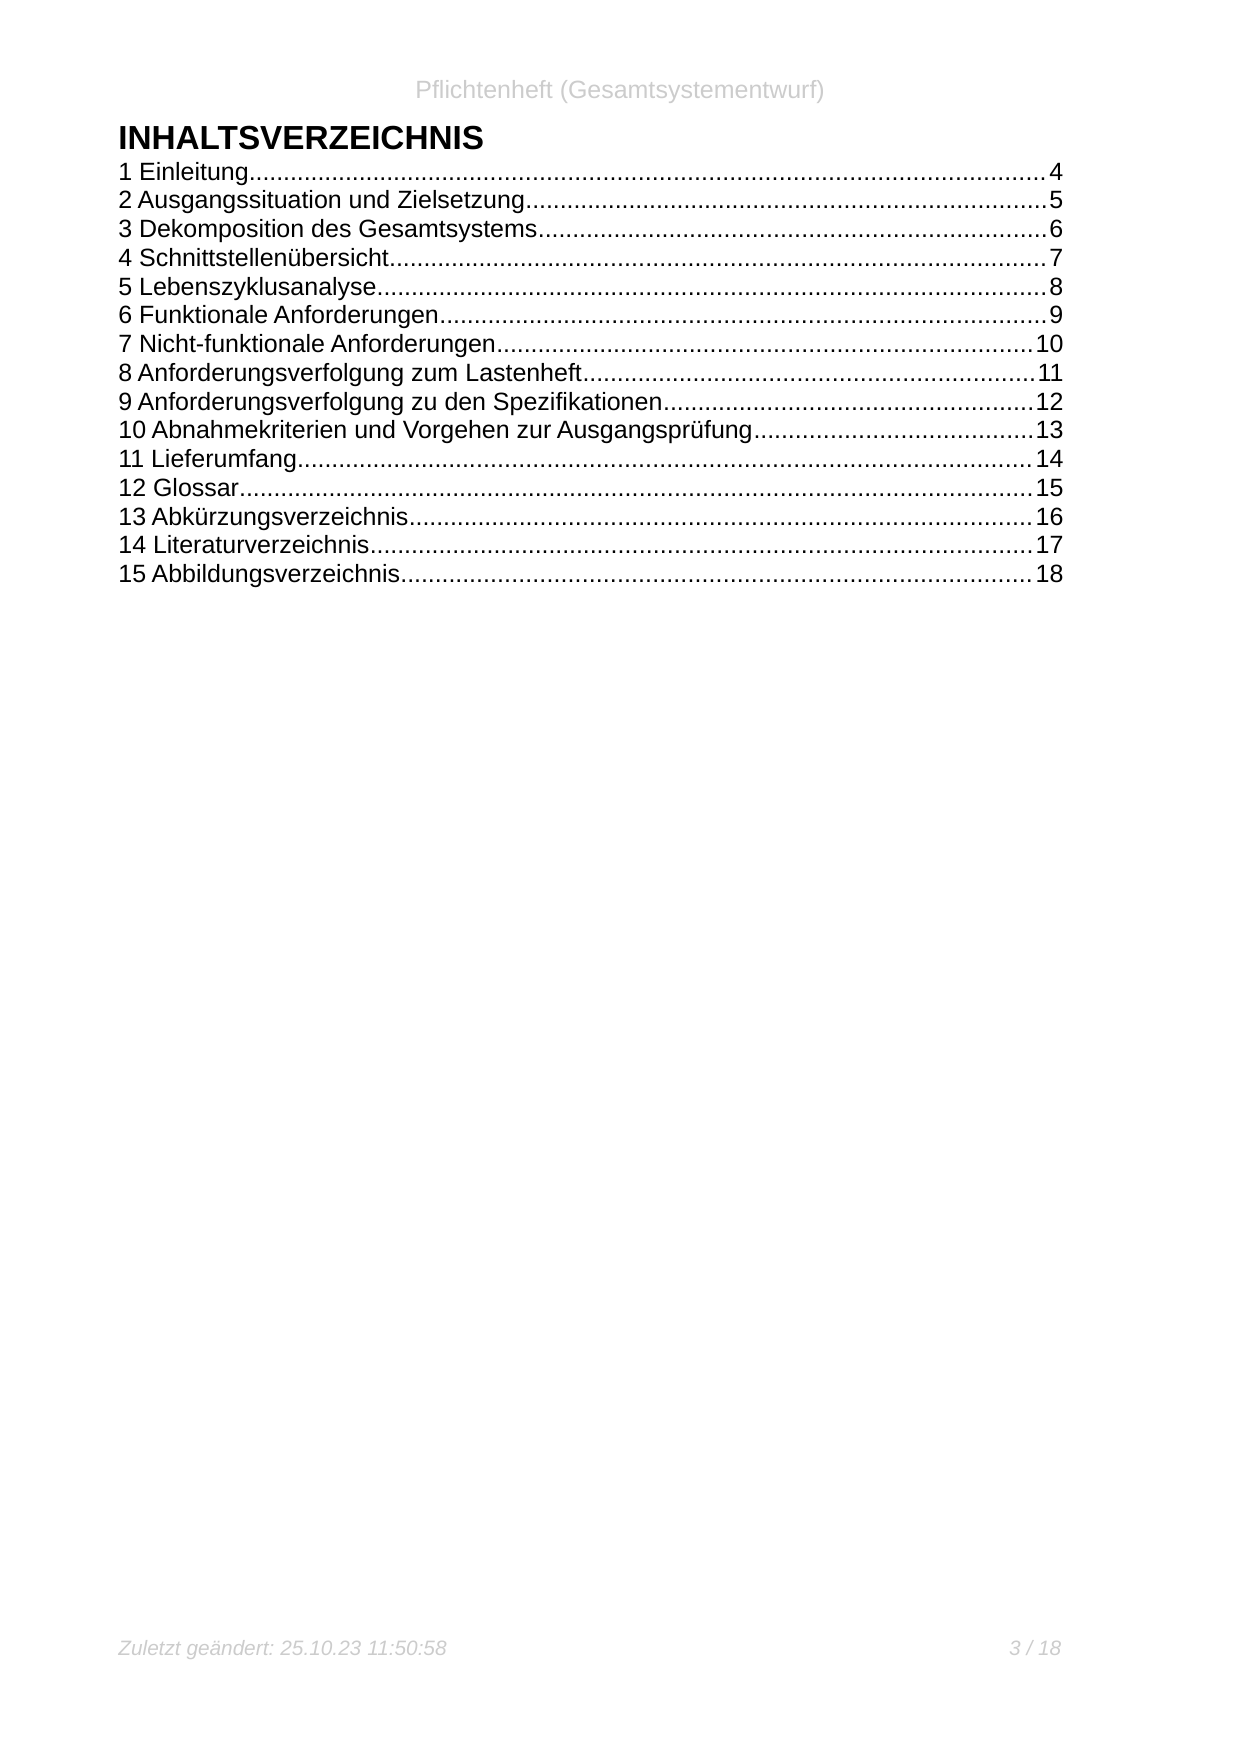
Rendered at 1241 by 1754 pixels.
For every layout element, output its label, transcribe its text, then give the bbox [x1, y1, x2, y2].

text 5 Lebenszyklusanalyse 8 [118, 272, 1122, 300]
text 3 Dekomposition des Gesamtsystems 6 [118, 214, 1122, 243]
text 13 Abkürzungsverzeichnis 16 [118, 502, 1122, 530]
text 9 Anforderungsverfolgung zu den Spezifikationen 12 [118, 387, 1122, 415]
text 11 Lieferumfang 14 [118, 444, 1122, 473]
text 14 Literaturverzeichnis 17 [118, 530, 1122, 559]
text 8 Anforderungsverfolgung zum Lastenheft 11 [118, 358, 1122, 387]
text 4 Schnittstellenübersicht 7 [118, 243, 1122, 272]
subtitle Inhaltsverzeichnis [118, 118, 1122, 157]
text 7 Nicht-funktionale Anforderungen 10 [118, 329, 1122, 358]
text 15 Abbildungsverzeichnis 18 [118, 559, 1122, 588]
text 2 Ausgangssituation und Zielsetzung 5 [118, 185, 1122, 214]
text 10 Abnahmekriterien und Vorgehen zur Ausgangsprüfung 13 [118, 415, 1122, 444]
text 12 Glossar 15 [118, 473, 1122, 502]
text 6 Funktionale Anforderungen 9 [118, 300, 1122, 329]
text 1 Einleitung 4 [118, 157, 1122, 185]
